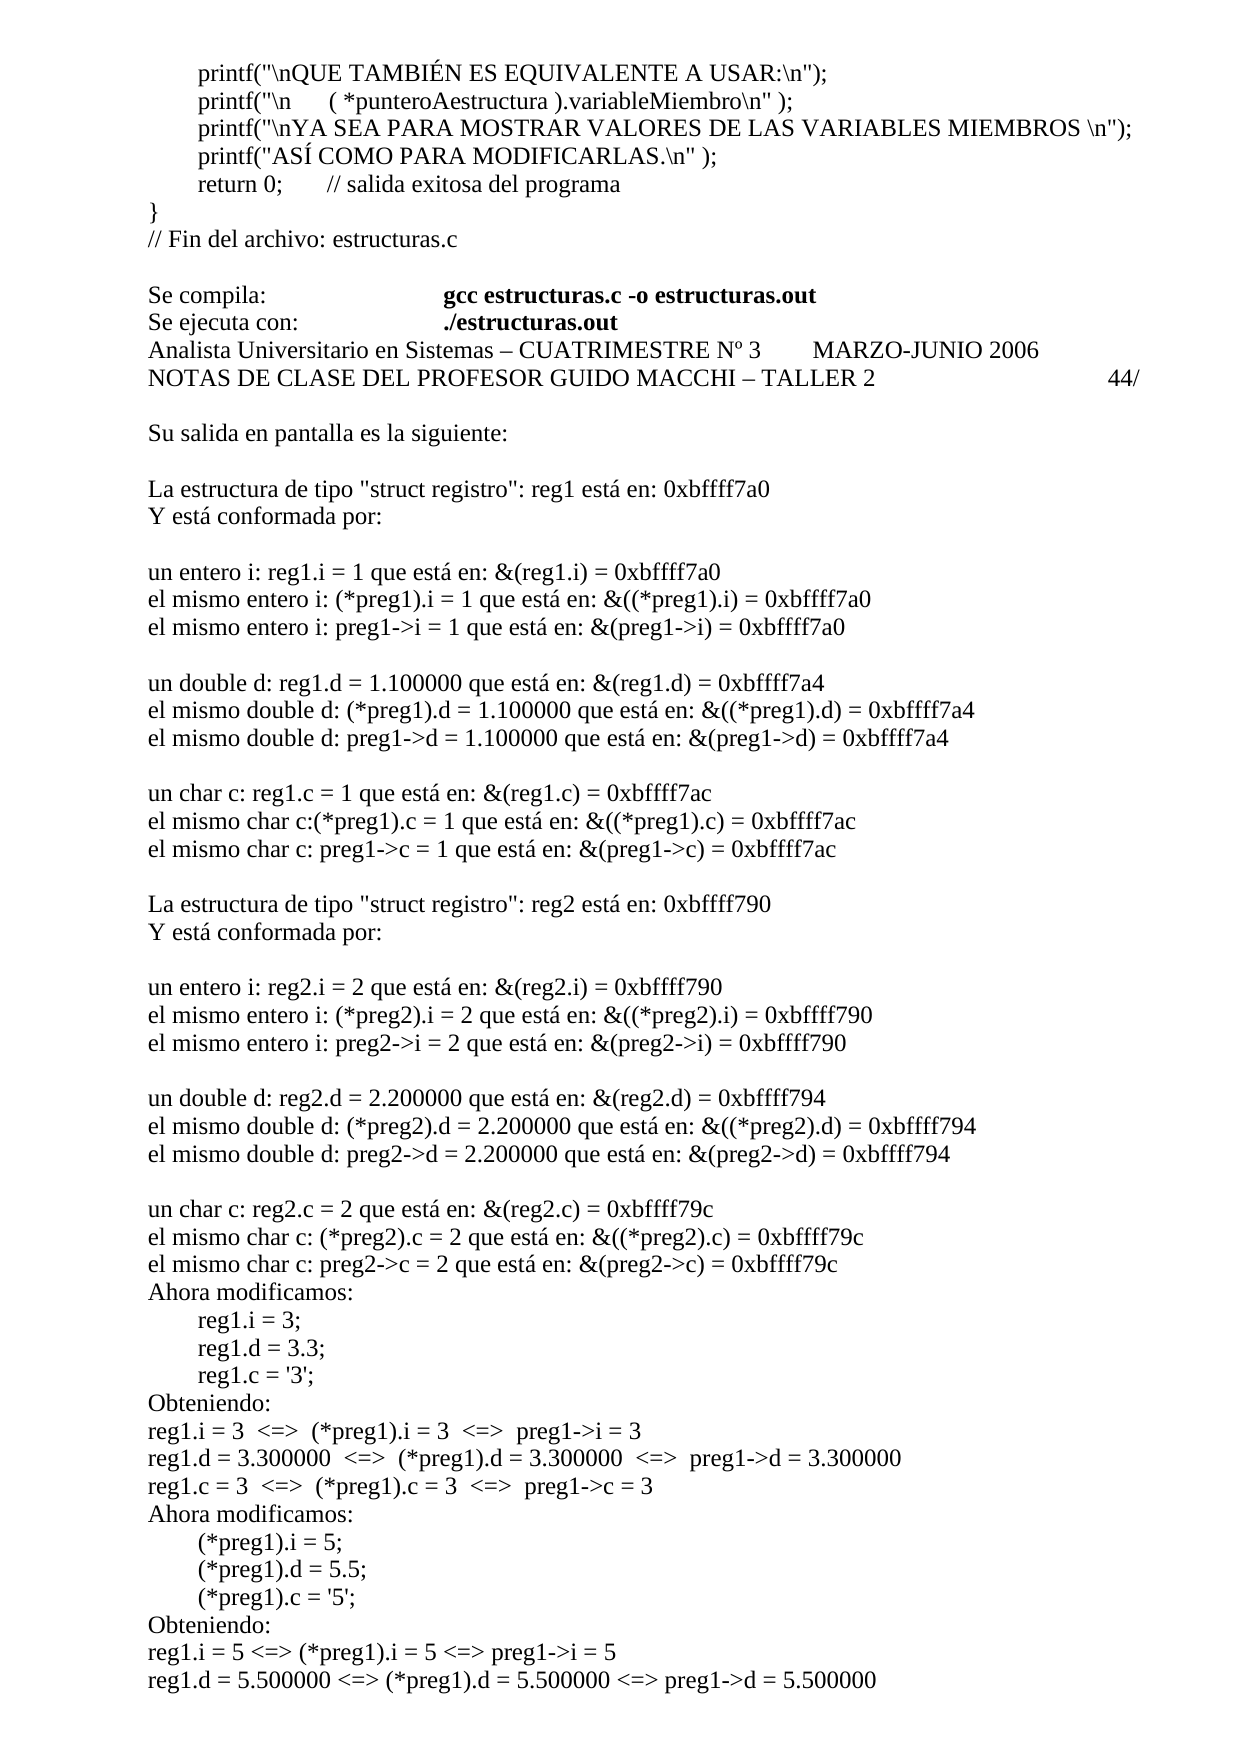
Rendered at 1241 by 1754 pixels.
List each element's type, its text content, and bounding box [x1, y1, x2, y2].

text el mismo entero i: (*preg2).i = 2 que está en: &((*preg2).i) = 0xbffff790 [148, 1001, 1181, 1029]
text el mismo double d: (*preg2).d = 2.200000 que está en: &((*preg2).d) = 0xbffff794 [148, 1112, 1181, 1140]
text } [148, 198, 1181, 225]
text Y está conformada por: [148, 918, 1181, 946]
text un double d: reg1.d = 1.100000 que está en: &(reg1.d) = 0xbffff7a4 [148, 669, 1181, 696]
text (*preg1).d = 5.5; [148, 1555, 1181, 1583]
text un char c: reg2.c = 2 que está en: &(reg2.c) = 0xbffff79c [148, 1195, 1181, 1223]
text printf("\nQUE TAMBIÉN ES EQUIVALENTE A USAR:\n"); [148, 59, 1181, 87]
text el mismo double d: preg1->d = 1.100000 que está en: &(preg1->d) = 0xbffff7a4 [148, 724, 1181, 752]
text reg1.i = 3 <=> (*preg1).i = 3 <=> preg1->i = 3 [148, 1417, 1181, 1444]
text Se compila: gcc estructuras.c -o estructuras.out [148, 281, 1181, 308]
text reg1.c = 3 <=> (*preg1).c = 3 <=> preg1->c = 3 [148, 1472, 1181, 1500]
text Ahora modificamos: [148, 1500, 1181, 1528]
text un entero i: reg1.i = 1 que está en: &(reg1.i) = 0xbffff7a0 [148, 558, 1181, 586]
text el mismo double d: preg2->d = 2.200000 que está en: &(preg2->d) = 0xbffff794 [148, 1140, 1181, 1167]
text printf("\nYA SEA PARA MOSTRAR VALORES DE LAS VARIABLES MIEMBROS \n"); [148, 114, 1181, 142]
text Analista Universitario en Sistemas – CUATRIMESTRE Nº 3 MARZO-JUNIO 2006 [148, 336, 1181, 364]
text reg1.d = 5.500000 <=> (*preg1).d = 5.500000 <=> preg1->d = 5.500000 [148, 1666, 1181, 1694]
text reg1.i = 5 <=> (*preg1).i = 5 <=> preg1->i = 5 [148, 1638, 1181, 1666]
text // Fin del archivo: estructuras.c [148, 225, 1181, 253]
text Se ejecuta con: ./estructuras.out [148, 308, 1181, 336]
text La estructura de tipo "struct registro": reg2 está en: 0xbffff790 [148, 890, 1181, 918]
text el mismo char c:(*preg1).c = 1 que está en: &((*preg1).c) = 0xbffff7ac [148, 807, 1181, 835]
text La estructura de tipo "struct registro": reg1 está en: 0xbffff7a0 [148, 475, 1181, 502]
text reg1.d = 3.300000 <=> (*preg1).d = 3.300000 <=> preg1->d = 3.300000 [148, 1444, 1181, 1472]
text un entero i: reg2.i = 2 que está en: &(reg2.i) = 0xbffff790 [148, 973, 1181, 1001]
text Su salida en pantalla es la siguiente: [148, 419, 1181, 447]
text el mismo char c: preg1->c = 1 que está en: &(preg1->c) = 0xbffff7ac [148, 835, 1181, 863]
text el mismo char c: (*preg2).c = 2 que está en: &((*preg2).c) = 0xbffff79c [148, 1223, 1181, 1251]
text un double d: reg2.d = 2.200000 que está en: &(reg2.d) = 0xbffff794 [148, 1084, 1181, 1112]
text printf("\n ( *punteroAestructura ).variableMiembro\n" ); [148, 87, 1181, 114]
text (*preg1).i = 5; [148, 1528, 1181, 1555]
text el mismo entero i: preg2->i = 2 que está en: &(preg2->i) = 0xbffff790 [148, 1029, 1181, 1057]
text Ahora modificamos: [148, 1278, 1181, 1306]
text Obteniendo: [148, 1611, 1181, 1638]
text NOTAS DE CLASE DEL PROFESOR GUIDO MACCHI – TALLER 2 44/ [148, 364, 1181, 392]
text el mismo double d: (*preg1).d = 1.100000 que está en: &((*preg1).d) = 0xbffff7a4 [148, 696, 1181, 724]
text Y está conformada por: [148, 502, 1181, 530]
text reg1.d = 3.3; [148, 1334, 1181, 1361]
text reg1.i = 3; [148, 1306, 1181, 1334]
text return 0; // salida exitosa del programa [148, 170, 1181, 198]
text printf("ASÍ COMO PARA MODIFICARLAS.\n" ); [148, 142, 1181, 170]
text el mismo char c: preg2->c = 2 que está en: &(preg2->c) = 0xbffff79c [148, 1251, 1181, 1278]
text Obteniendo: [148, 1389, 1181, 1417]
text un char c: reg1.c = 1 que está en: &(reg1.c) = 0xbffff7ac [148, 779, 1181, 807]
text el mismo entero i: (*preg1).i = 1 que está en: &((*preg1).i) = 0xbffff7a0 [148, 586, 1181, 613]
text reg1.c = '3'; [148, 1361, 1181, 1389]
text el mismo entero i: preg1->i = 1 que está en: &(preg1->i) = 0xbffff7a0 [148, 613, 1181, 641]
text (*preg1).c = '5'; [148, 1583, 1181, 1611]
